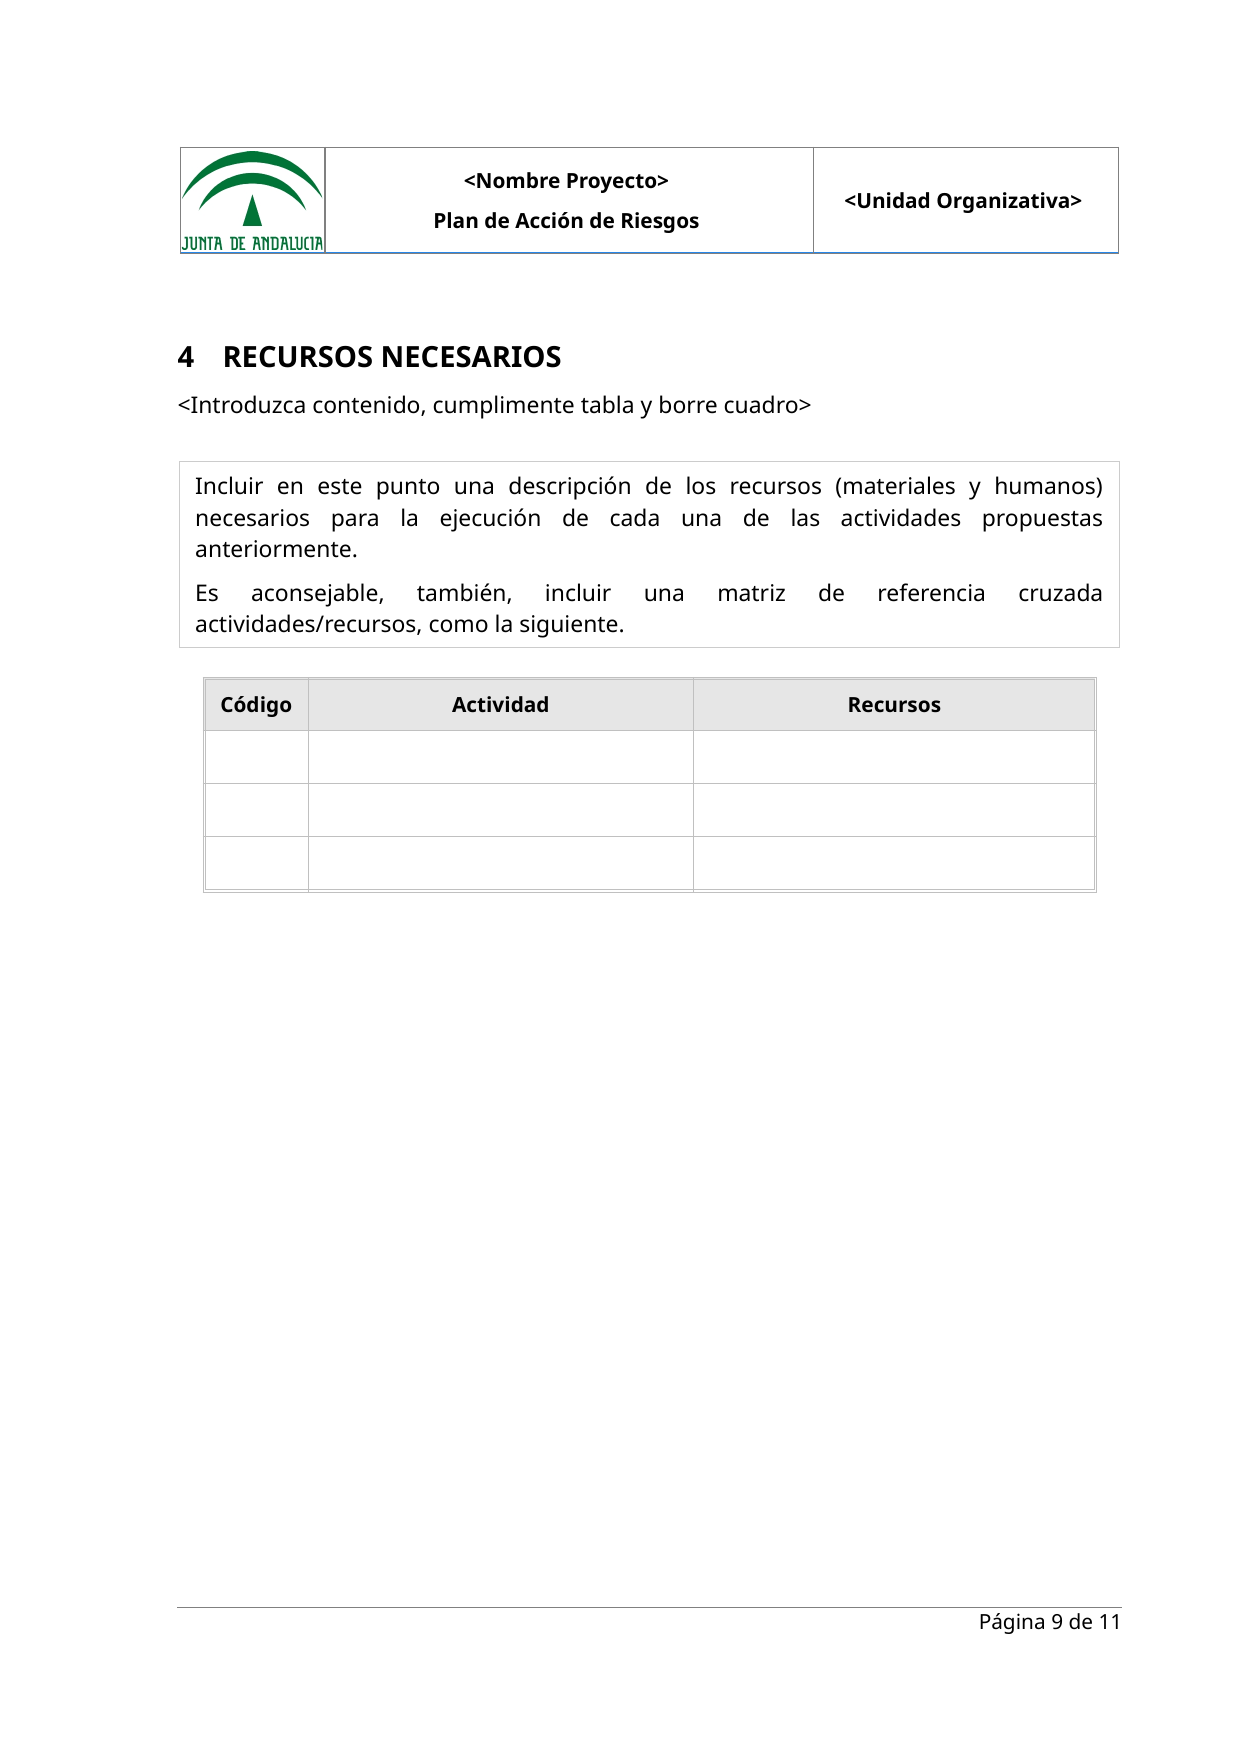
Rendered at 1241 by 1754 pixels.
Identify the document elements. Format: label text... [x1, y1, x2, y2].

table_cell [206, 837, 308, 889]
table_header Recursos [694, 680, 1094, 730]
text Incluir en este punto una descripción de los recursos (materiales y humanos) necesarios para la ejecución de cada una de las actividades propuestas anteriormente. [195, 470, 1104, 564]
text Es aconsejable, también, incluir una matriz de referencia cruzada actividades/recursos, como la siguiente. [195, 576, 1104, 639]
table_header Código [206, 680, 308, 730]
picture [181, 151, 323, 250]
table_cell [309, 784, 693, 836]
table_header Actividad [309, 680, 693, 730]
table_cell [309, 731, 693, 783]
table_cell [694, 837, 1094, 889]
text <Introduzca contenido, cumplimente tabla y borre cuadro> [177, 389, 1122, 420]
table_cell [206, 784, 308, 836]
subtitle RECURSOS NECESARIOS [177, 336, 1122, 376]
table_cell [206, 731, 308, 783]
table_cell [309, 837, 693, 889]
table_cell [694, 731, 1094, 783]
table_cell [694, 784, 1094, 836]
